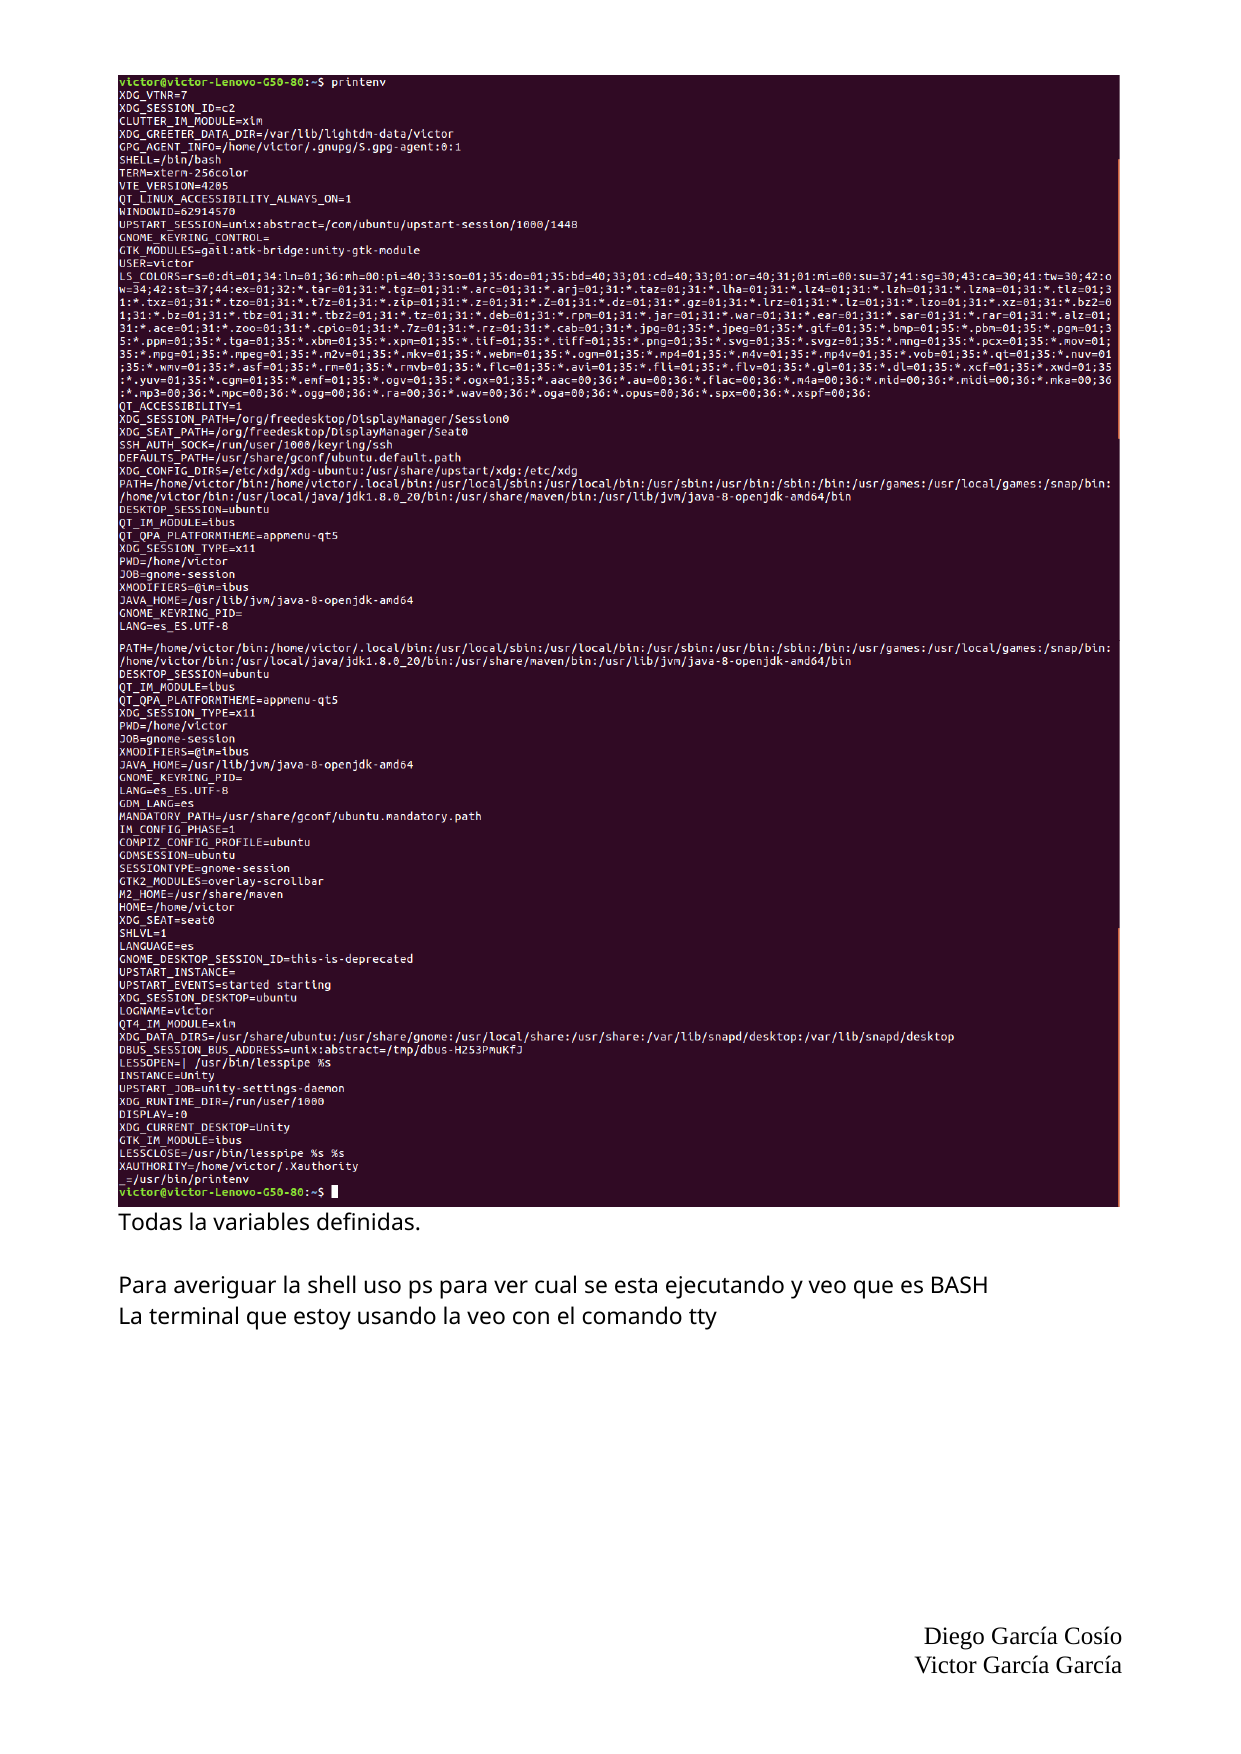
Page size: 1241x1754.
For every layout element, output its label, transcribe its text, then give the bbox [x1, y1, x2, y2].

text La terminal que estoy usando la veo con el comando tty [118, 1300, 1122, 1331]
text Para averiguar la shell uso ps para ver cual se esta ejecutando y veo que es BASH [118, 1269, 1122, 1300]
text Todas la variables definidas. [118, 1206, 1122, 1237]
